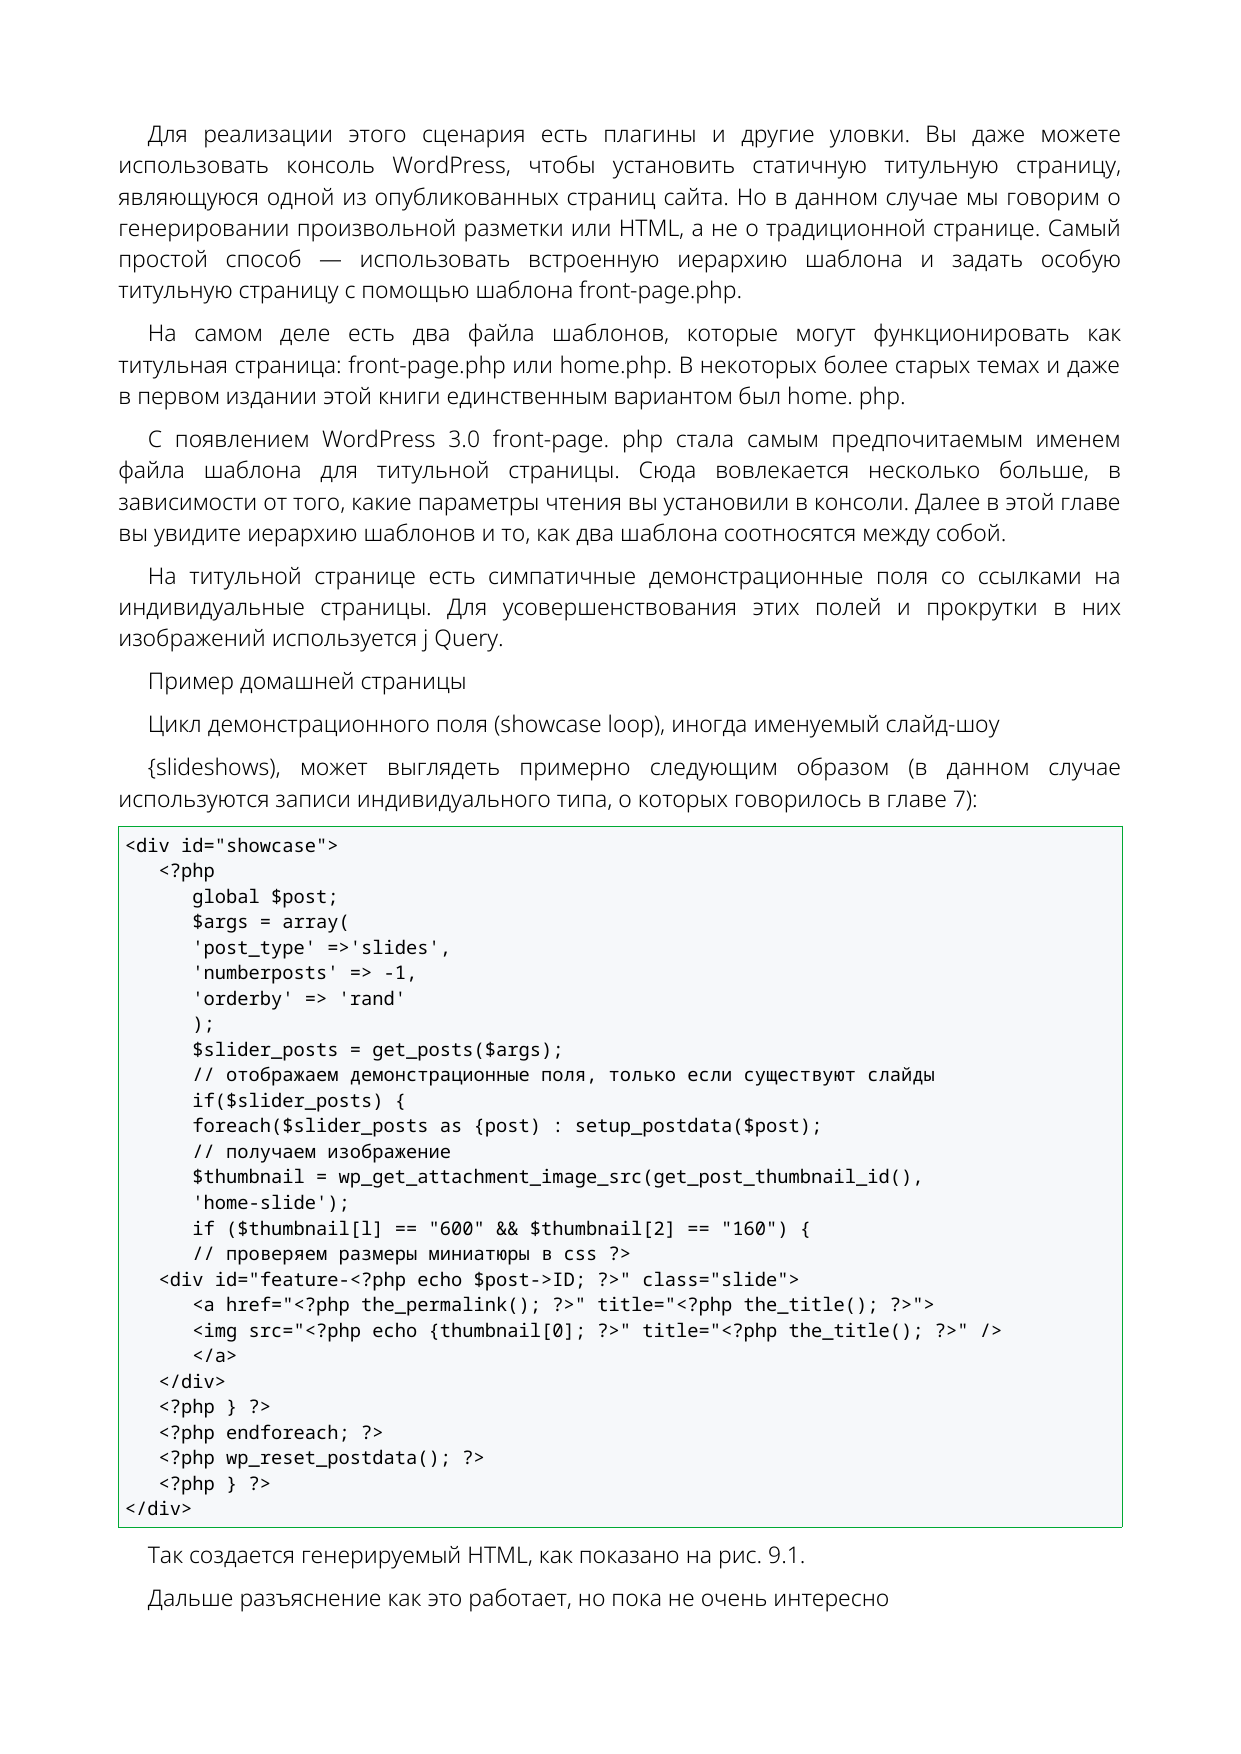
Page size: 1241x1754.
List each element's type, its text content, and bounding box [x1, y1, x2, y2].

text На титульной странице есть симпатичные демонстрационные поля со ссылками на индивидуальные страницы. Для усовершенствования этих полей и прокрутки в них изображений используется j Query. [118, 560, 1122, 653]
text <?php } ?> [119, 1463, 1122, 1489]
text <a href="<?php the_permalink(); ?>" title="<?php the_title(); ?>"> [119, 1285, 1122, 1310]
text </div> [119, 1489, 1122, 1527]
text $slider_posts = get_posts($args); [119, 1030, 1122, 1055]
text Для реализации этого сценария есть плагины и другие уловки. Вы даже можете использовать консоль WordPress, чтобы установить статичную титульную страницу, являющуюся одной из опубликованных страниц сайта. Но в данном случае мы говорим о генерировании произвольной разметки или HTML, а не о традиционной странице. Самый простой способ — использовать встроенную иерархию шаблона и задать особую титульную страницу с помощью шаблона front-page.php. [118, 118, 1122, 306]
text foreach($slider_posts as {post) : setup_postdata($post); [119, 1106, 1122, 1132]
text 'numberposts' => -1, [119, 953, 1122, 979]
text // получаем изображение [119, 1132, 1122, 1157]
text if($slider_posts) { [119, 1081, 1122, 1106]
text <?php [119, 851, 1122, 877]
text Пример домашней страницы [118, 665, 1122, 696]
text С появлением WordPress 3.0 front-page. php стала самым предпочитаемым именем файла шаблона для титульной страницы. Сюда вовлекается несколько больше, в зависимости от того, какие параметры чтения вы установили в консоли. Далее в этой главе вы увидите иерархию шаблонов и то, как два шаблона соотносятся между собой. [118, 423, 1122, 548]
text <?php endforeach; ?> [119, 1412, 1122, 1438]
text global $post; [119, 877, 1122, 902]
text </a> [119, 1336, 1122, 1361]
text // проверяем размеры миниатюры в css ?> [119, 1234, 1122, 1259]
text На самом деле есть два файла шаблонов, которые могут функционировать как титульная страница: front-page.php или home.php. В некоторых более старых темах и даже в первом издании этой книги единственным вариантом был home. php. [118, 317, 1122, 411]
text ); [119, 1004, 1122, 1030]
text </div> [119, 1361, 1122, 1387]
text <?php wp_reset_postdata(); ?> [119, 1438, 1122, 1463]
text {slideshows), может выглядеть примерно следующим образом (в данном случае используются записи индивидуального типа, о которых говорилось в главе 7): [118, 751, 1122, 814]
text <img src="<?php echo {thumbnail[0]; ?>" title="<?php the_title(); ?>" /> [119, 1310, 1122, 1336]
text if ($thumbnail[l] == "600" && $thumbnail[2] == "160") { [119, 1208, 1122, 1234]
text Цикл демонстрационного поля (showcase loop), иногда именуемый слайд-шоу [118, 708, 1122, 739]
text 'home-slide'); [119, 1183, 1122, 1208]
text Дальше разъяснение как это работает, но пока не очень интересно [118, 1582, 1122, 1613]
text <?php } ?> [119, 1387, 1122, 1412]
text // отображаем демонстрационные поля, только если существуют слайды [119, 1055, 1122, 1081]
text 'post_type' =>'slides', [119, 928, 1122, 953]
text Так создается генерируемый HTML, как показано на рис. 9.1. [118, 1539, 1122, 1571]
text <div id="feature-<?php echo $post->ID; ?>" class="slide"> [119, 1259, 1122, 1285]
text 'orderby' => 'rand' [119, 979, 1122, 1004]
text <div id="showcase"> [119, 827, 1122, 851]
text $args = array( [119, 902, 1122, 928]
text $thumbnail = wp_get_attachment_image_src(get_post_thumbnail_id(), [119, 1157, 1122, 1183]
